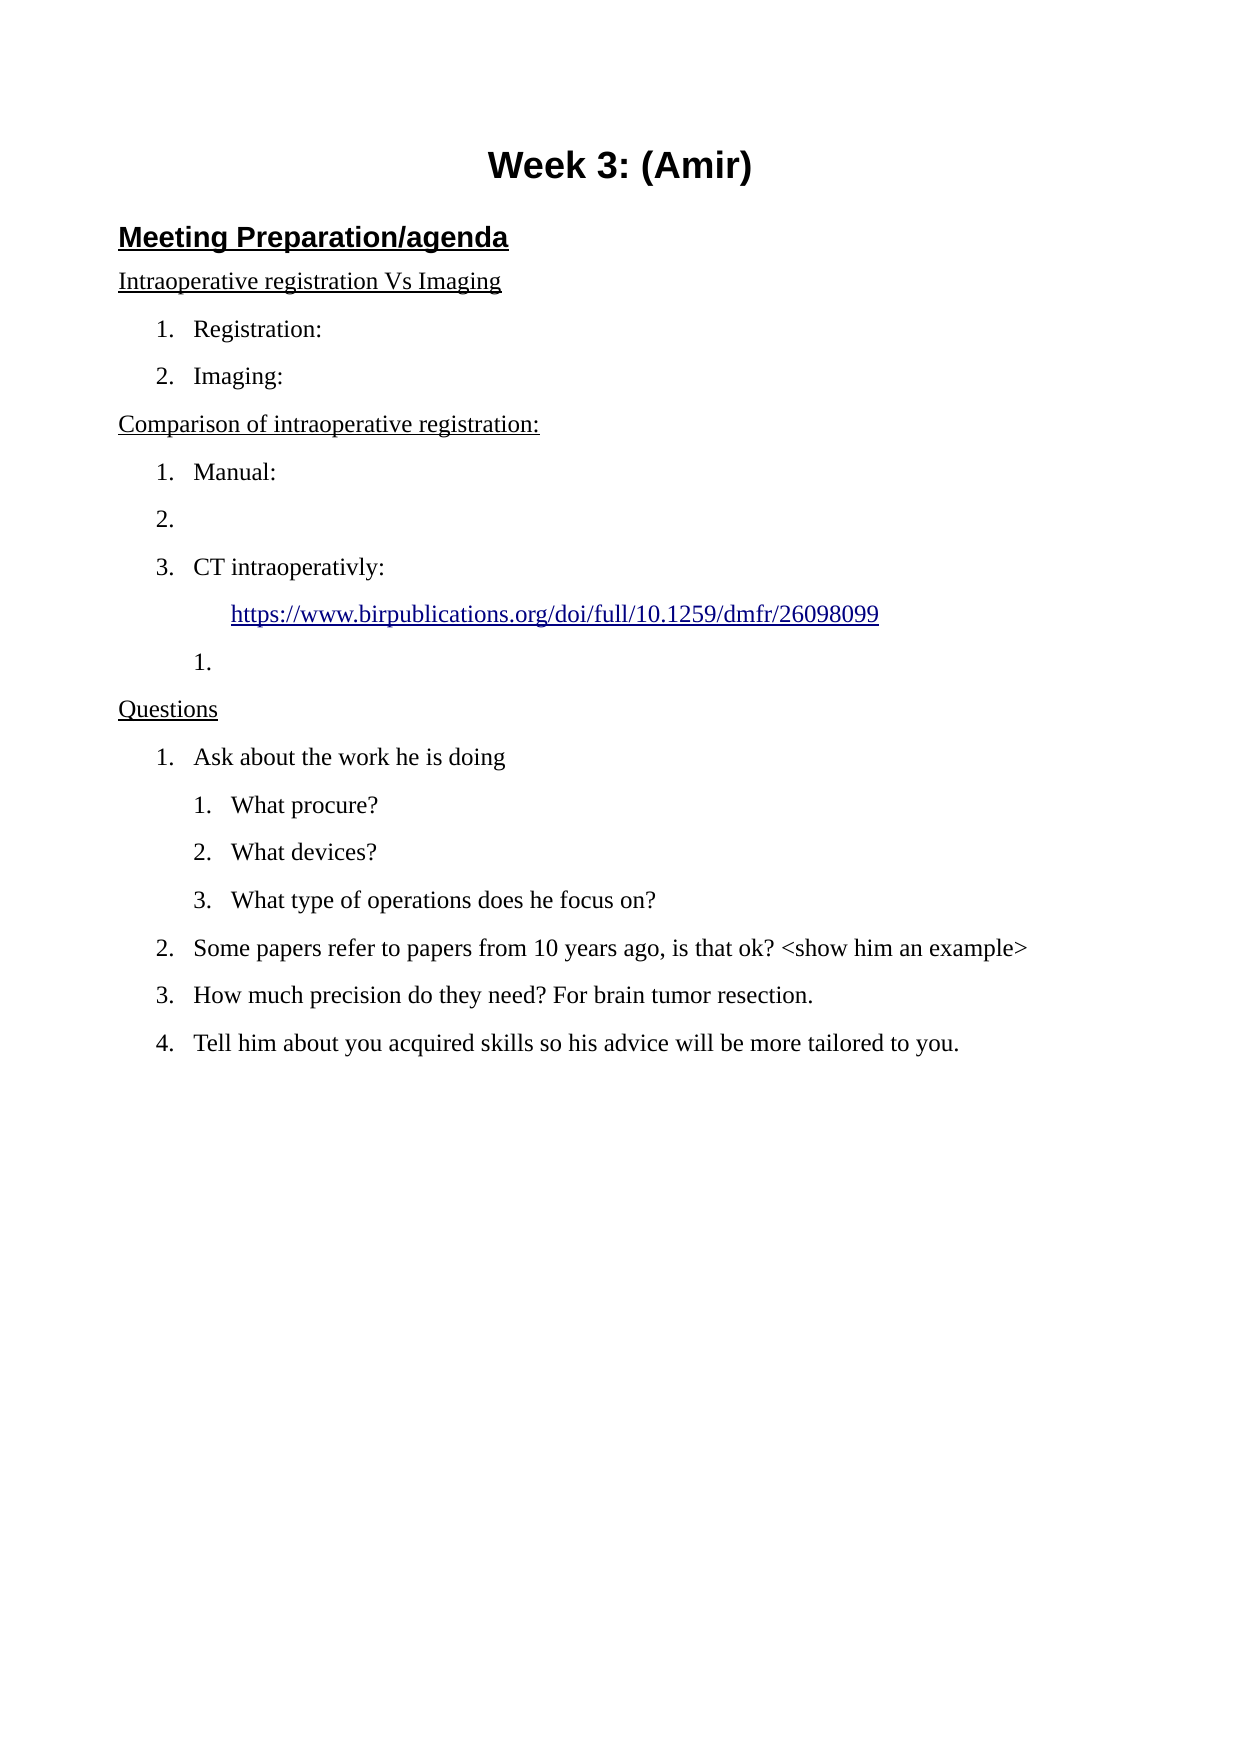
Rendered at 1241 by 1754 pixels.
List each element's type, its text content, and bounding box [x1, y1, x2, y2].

list Some papers refer to papers from 10 years ago, is that ok? <show him an example> [156, 933, 1122, 961]
list Ask about the work he is doing [156, 742, 1122, 771]
list Registration: [156, 314, 1122, 342]
list How much precision do they need? For brain tumor resection. [156, 980, 1122, 1009]
list What devices? [193, 837, 1122, 866]
text Questions [118, 694, 1122, 723]
text Comparison of intraoperative registration: [118, 409, 1122, 438]
list CT intraoperativly: [156, 552, 1122, 581]
subtitle Week 3: (Amir) [118, 143, 1122, 187]
list https://www.birpublications.org/doi/full/10.1259/dmfr/26098099 [193, 599, 1122, 628]
text Intraoperative registration Vs Imaging [118, 266, 1122, 295]
list Tell him about you acquired skills so his advice will be more tailored to you. [156, 1028, 1122, 1057]
list Manual: [156, 457, 1122, 485]
list What procure? [193, 790, 1122, 818]
list What type of operations does he focus on? [193, 885, 1122, 914]
subtitle Meeting Preparation/agenda [118, 220, 1122, 254]
list Imaging: [156, 361, 1122, 390]
